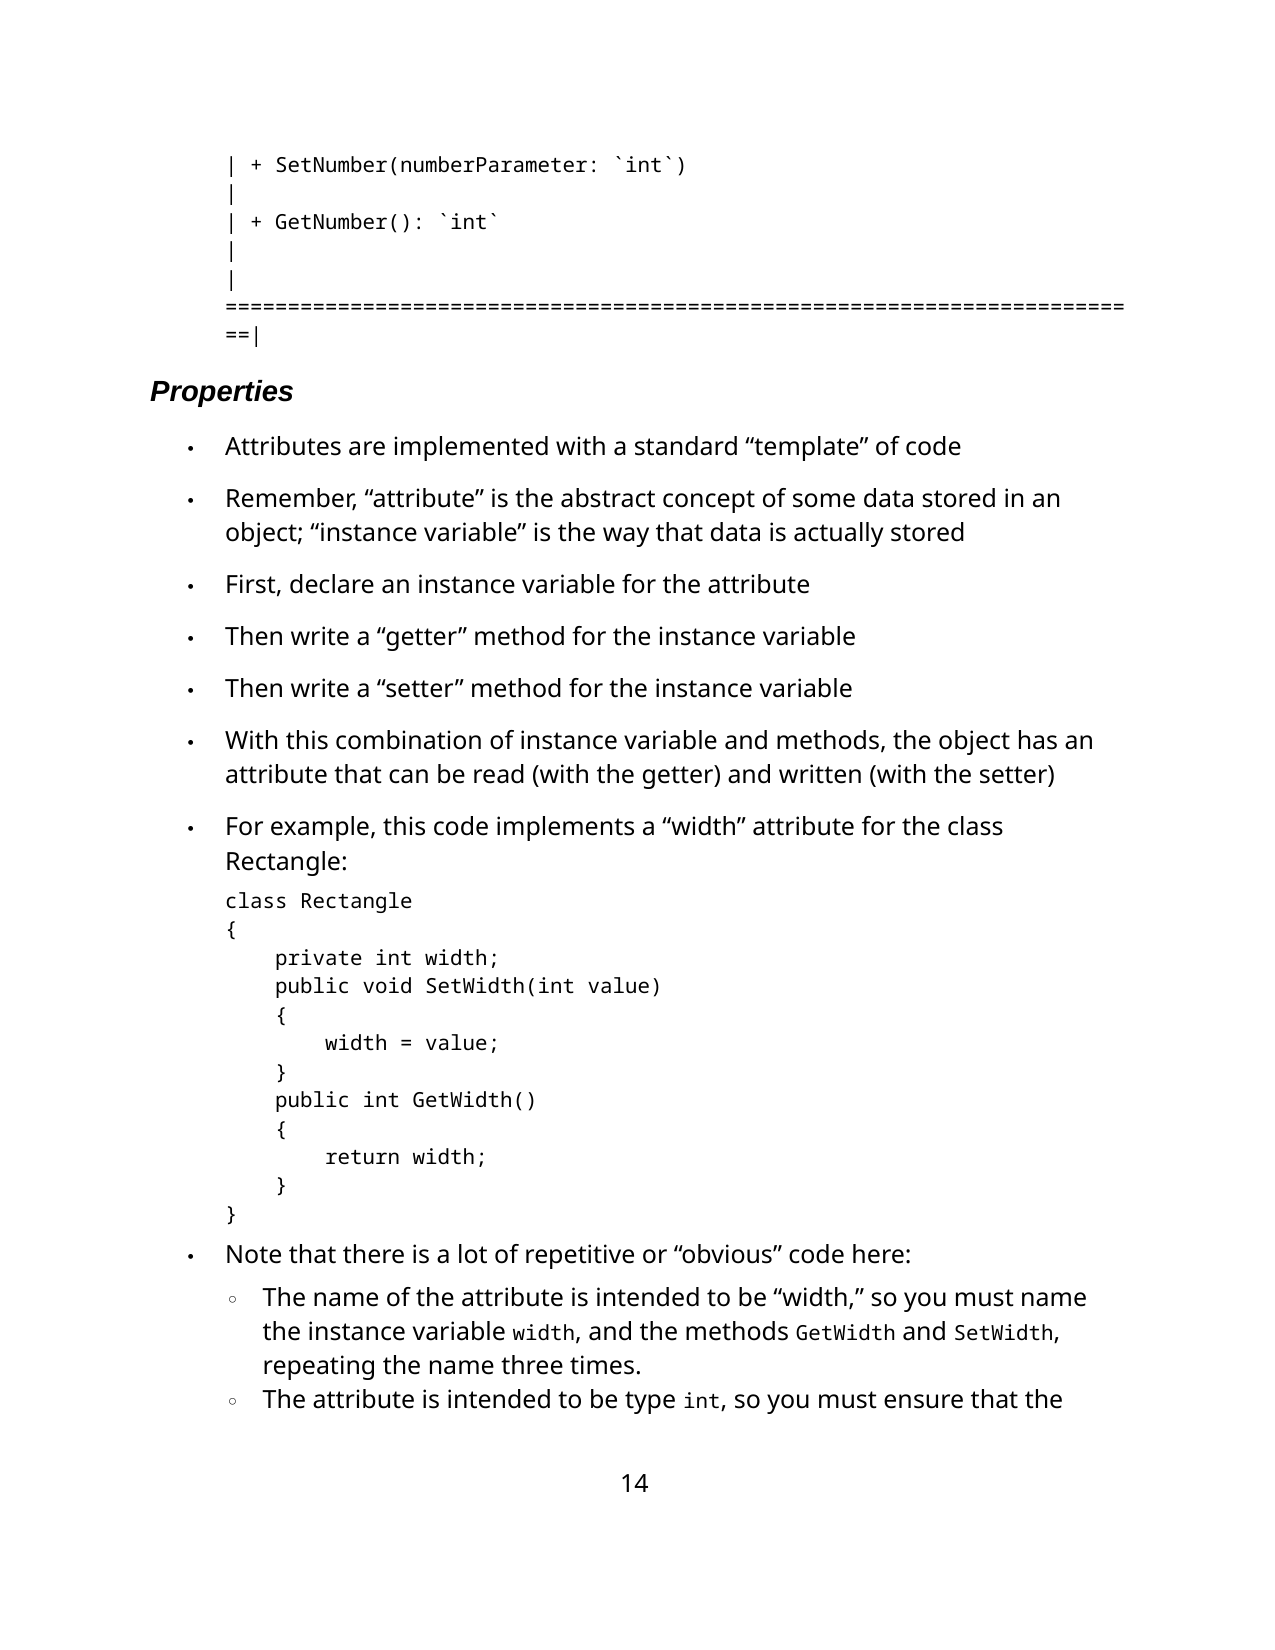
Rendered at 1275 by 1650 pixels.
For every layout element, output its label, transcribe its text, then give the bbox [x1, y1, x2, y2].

list For example, this code implements a “width” attribute for the class Rectangle: [187, 809, 1125, 877]
list First, declare an instance variable for the attribute [187, 567, 1125, 601]
subtitle Properties [150, 374, 1125, 408]
list The attribute is intended to be type int, so you must ensure that the [225, 1382, 1125, 1416]
list class Rectangle [187, 886, 1125, 914]
list Note that there is a lot of repetitive or “obvious” code here: [187, 1236, 1125, 1270]
list return width; [187, 1142, 1125, 1171]
list With this combination of instance variable and methods, the object has an attribute that can be read (with the getter) and written (with the setter) [187, 723, 1125, 791]
list | + SetNumber(numberParameter: `int`) | [187, 150, 1125, 207]
list Remember, “attribute” is the abstract concept of some data stored in an object; “instance variable” is the way that data is actually stored [187, 481, 1125, 549]
list { [187, 1000, 1125, 1028]
list public int GetWidth() [187, 1085, 1125, 1114]
list } [187, 1171, 1125, 1199]
list } [187, 1057, 1125, 1085]
list { [187, 914, 1125, 943]
list private int width; [187, 943, 1125, 971]
list public void SetWidth(int value) [187, 971, 1125, 1000]
list Attributes are implemented with a standard “template” of code [187, 429, 1125, 463]
list The name of the attribute is intended to be “width,” so you must name the instance variable width, and the methods GetWidth and SetWidth, repeating the name three times. [225, 1279, 1125, 1382]
list Then write a “setter” method for the instance variable [187, 671, 1125, 705]
list width = value; [187, 1028, 1125, 1057]
list | + GetNumber(): `int` | [187, 207, 1125, 264]
list |==========================================================================| [187, 264, 1125, 349]
list } [187, 1199, 1125, 1227]
list { [187, 1114, 1125, 1142]
list Then write a “getter” method for the instance variable [187, 619, 1125, 653]
